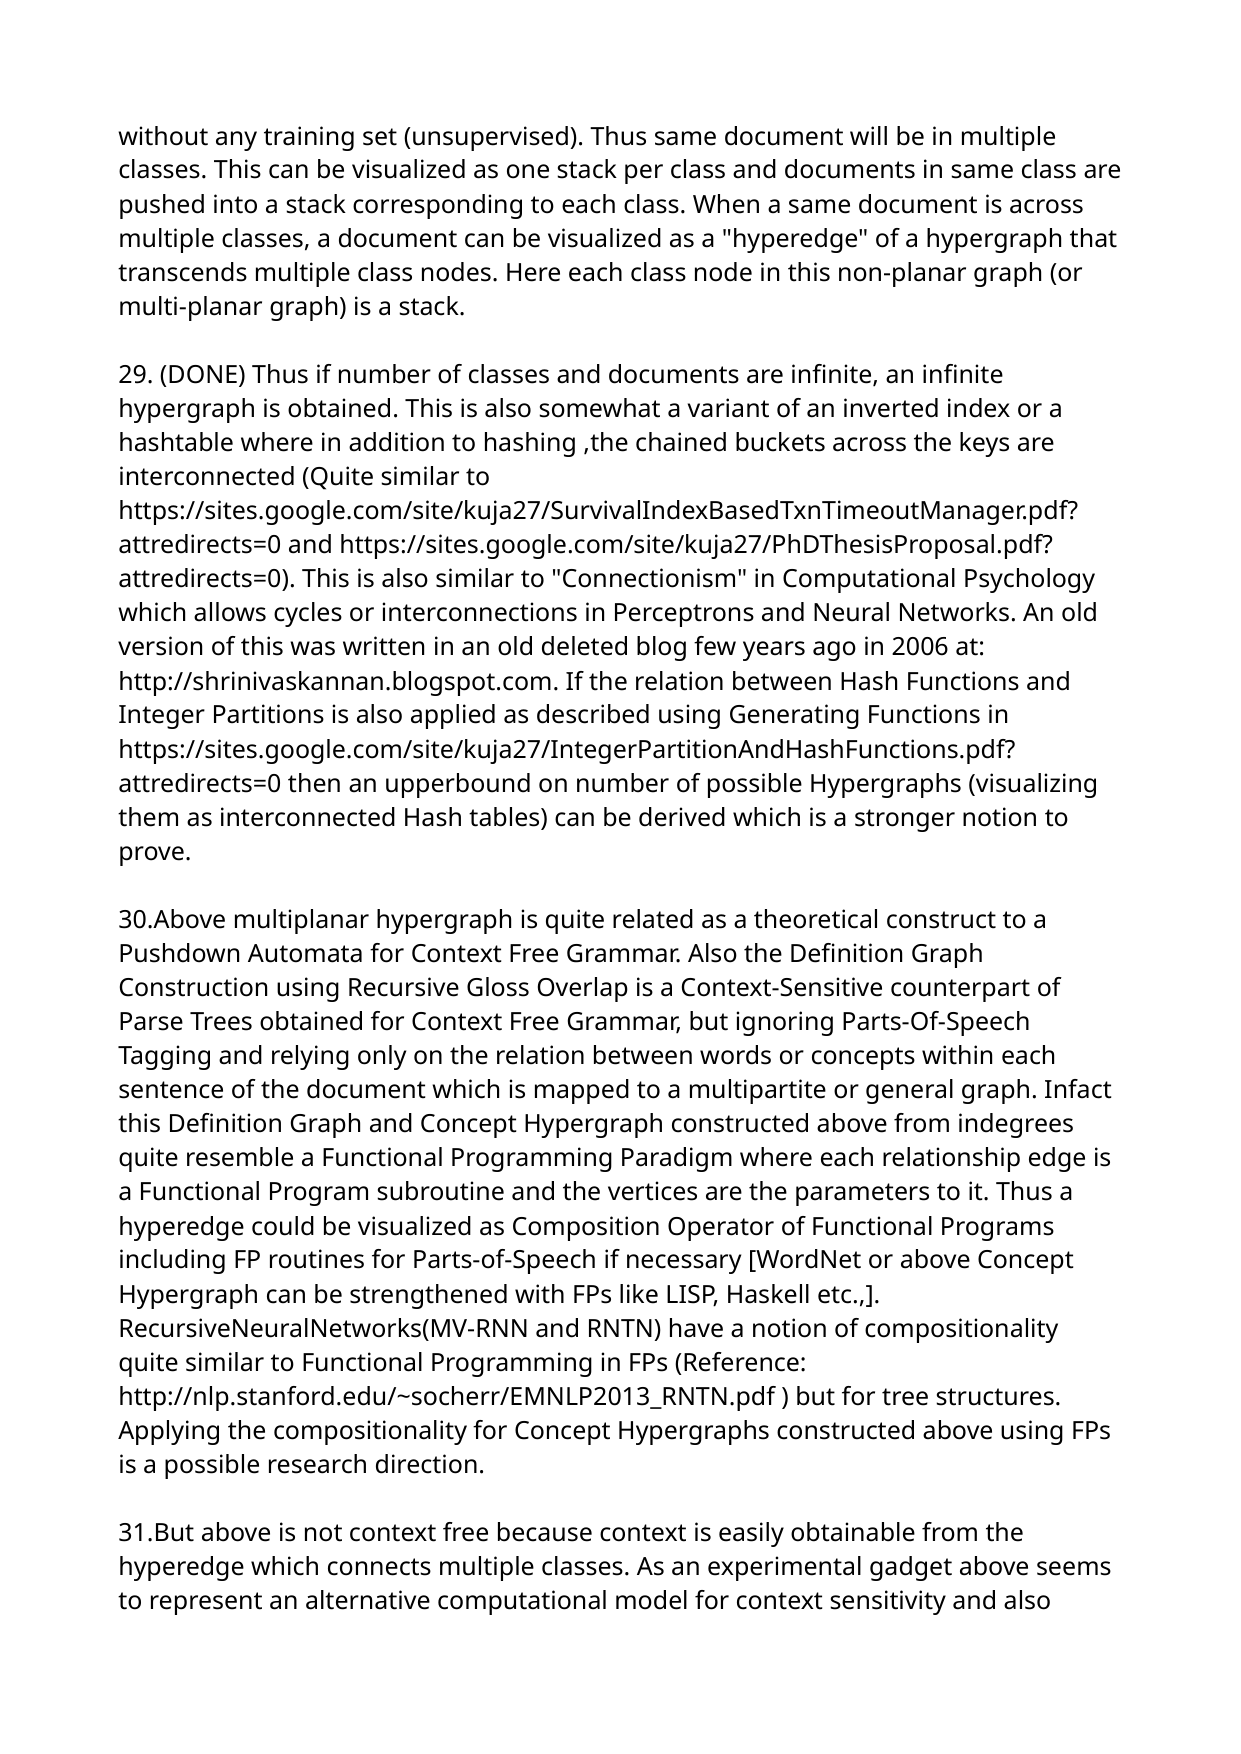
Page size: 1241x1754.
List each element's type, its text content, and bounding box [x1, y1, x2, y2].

text 30.Above multiplanar hypergraph is quite related as a theoretical construct to a Pushdown Automata for Context Free Grammar. Also the Definition Graph Construction using Recursive Gloss Overlap is a Context-Sensitive counterpart of Parse Trees obtained for Context Free Grammar, but ignoring Parts-Of-Speech Tagging and relying only on the relation between words or concepts within each sentence of the document which is mapped to a multipartite or general graph. Infact this Definition Graph and Concept Hypergraph constructed above from indegrees quite resemble a Functional Programming Paradigm where each relationship edge is a Functional Program subroutine and the vertices are the parameters to it. Thus a hyperedge could be visualized as Composition Operator of Functional Programs including FP routines for Parts-of-Speech if necessary [WordNet or above Concept Hypergraph can be strengthened with FPs like LISP, Haskell etc.,]. RecursiveNeuralNetworks(MV-RNN and RNTN) have a notion of compositionality quite similar to Functional Programming in FPs (Reference: http://nlp.stanford.edu/~socherr/EMNLP2013_RNTN.pdf ) but for tree structures. Applying the compositionality for Concept Hypergraphs constructed above using FPs is a possible research direction. [118, 902, 1122, 1481]
text 29. (DONE) Thus if number of classes and documents are infinite, an infinite hypergraph is obtained. This is also somewhat a variant of an inverted index or a hashtable where in addition to hashing ,the chained buckets across the keys are interconnected (Quite similar to https://sites.google.com/site/kuja27/SurvivalIndexBasedTxnTimeoutManager.pdf?attredirects=0 and https://sites.google.com/site/kuja27/PhDThesisProposal.pdf?attredirects=0). This is also similar to "Connectionism" in Computational Psychology which allows cycles or interconnections in Perceptrons and Neural Networks. An old version of this was written in an old deleted blog few years ago in 2006 at: http://shrinivaskannan.blogspot.com. If the relation between Hash Functions and Integer Partitions is also applied as described using Generating Functions in https://sites.google.com/site/kuja27/IntegerPartitionAndHashFunctions.pdf?attredirects=0 then an upperbound on number of possible Hypergraphs (visualizing them as interconnected Hash tables) can be derived which is a stronger notion to prove. [118, 357, 1122, 867]
text without any training set (unsupervised). Thus same document will be in multiple classes. This can be visualized as one stack per class and documents in same class are pushed into a stack corresponding to each class. When a same document is across multiple classes, a document can be visualized as a "hyperedge" of a hypergraph that transcends multiple class nodes. Here each class node in this non-planar graph (or multi-planar graph) is a stack. [118, 118, 1122, 322]
text 31.But above is not context free because context is easily obtainable from the hyperedge which connects multiple classes. As an experimental gadget above seems to represent an alternative computational model for context sensitivity and also [118, 1515, 1122, 1617]
